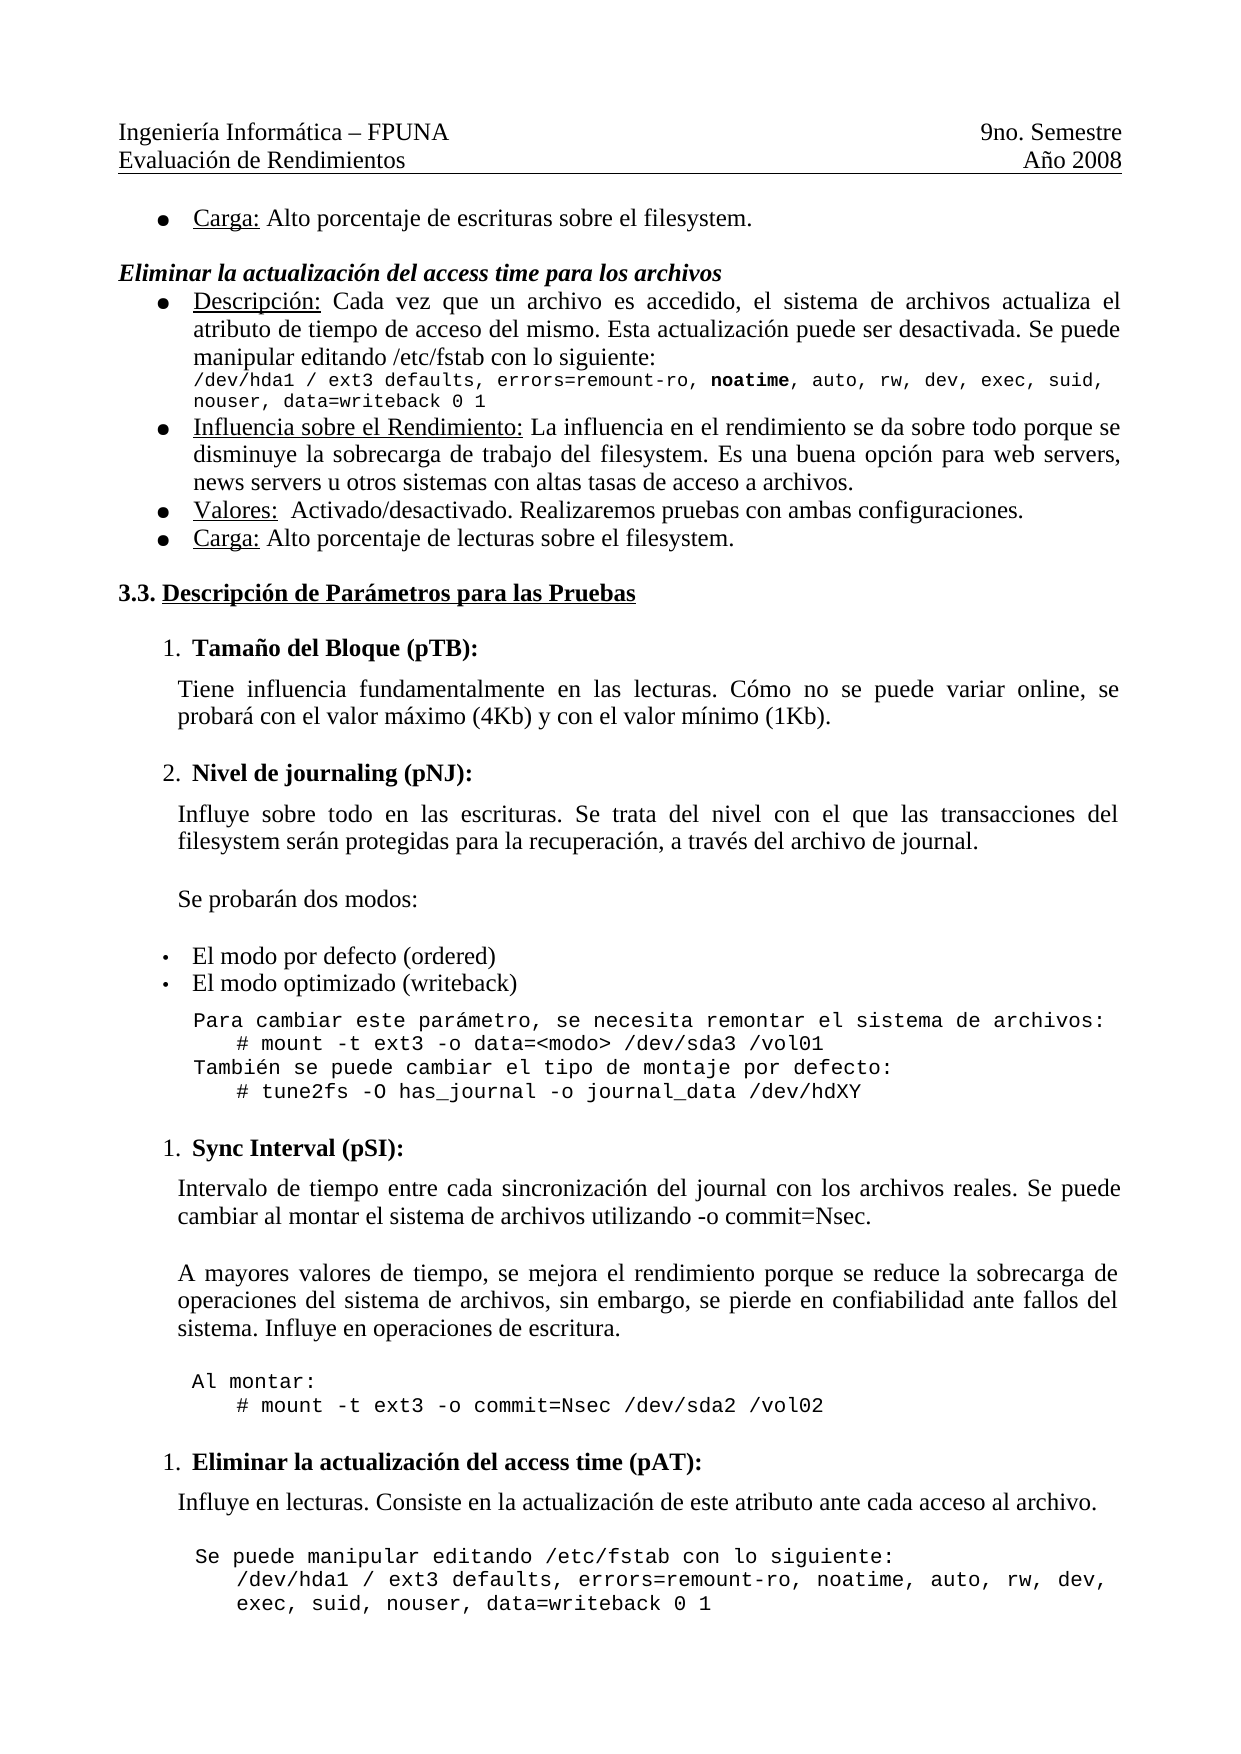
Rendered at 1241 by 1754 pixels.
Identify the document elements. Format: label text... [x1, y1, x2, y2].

list El modo optimizado (writeback) [162, 969, 1122, 997]
text Se puede manipular editando /etc/fstab con lo siguiente: [118, 1546, 1122, 1569]
text # tune2fs -O has_journal -o journal_data /dev/hdXY [118, 1081, 1122, 1104]
text Eliminar la actualización del access time para los archivos [118, 259, 1122, 287]
list Carga: Alto porcentaje de escrituras sobre el filesystem. [156, 204, 1122, 232]
text También se puede cambiar el tipo de montaje por defecto: [118, 1057, 1122, 1081]
text # mount -t ext3 -o commit=Nsec /dev/sda2 /vol02 [118, 1395, 1122, 1419]
list Sync Interval (pSI): [162, 1134, 1122, 1162]
text Tiene influencia fundamentalmente en las lecturas. Cómo no se puede variar online, se probará con el valor máximo (4Kb) y con el valor mínimo (1Kb). [177, 675, 1120, 730]
list Tamaño del Bloque (pTB): [162, 634, 1122, 662]
text # mount -t ext3 -o data=<modo> /dev/sda3 /vol01 [118, 1033, 1122, 1057]
text Intervalo de tiempo entre cada sincronización del journal con los archivos reales. Se puede cambiar al montar el sistema de archivos utilizando -o commit=Nsec. [177, 1174, 1122, 1229]
list Descripción: Cada vez que un archivo es accedido, el sistema de archivos actualiza el atributo de tiempo de acceso del mismo. Esta actualización puede ser desactivada. Se puede manipular editando /etc/fstab con lo siguiente: [156, 287, 1122, 370]
list El modo por defecto (ordered) [162, 942, 1122, 969]
list Eliminar la actualización del access time (pAT): [162, 1448, 1122, 1476]
text 3.3. Descripción de Parámetros para las Pruebas [118, 579, 1122, 607]
list Nivel de journaling (pNJ): [162, 759, 1122, 787]
list /dev/hda1 / ext3 defaults, errors=remount-ro, noatime, auto, rw, dev, exec, suid, nouser, data=writeback 0 1 [156, 370, 1122, 413]
text A mayores valores de tiempo, se mejora el rendimiento porque se reduce la sobrecarga de operaciones del sistema de archivos, sin embargo, se pierde en confiabilidad ante fallos del sistema. Influye en operaciones de escritura. [177, 1259, 1119, 1342]
text /dev/hda1 / ext3 defaults, errors=remount-ro, noatime, auto, rw, dev, exec, suid, nouser, data=writeback 0 1 [118, 1569, 1122, 1617]
text Se probarán dos modos: [177, 885, 1063, 912]
text Influye en lecturas. Consiste en la actualización de este atributo ante cada acceso al archivo. [177, 1488, 1120, 1516]
text Influye sobre todo en las escrituras. Se trata del nivel con el que las transacciones del filesystem serán protegidas para la recuperación, a través del archivo de journal. [177, 800, 1119, 855]
text Para cambiar este parámetro, se necesita remontar el sistema de archivos: [118, 1010, 1122, 1033]
list Carga: Alto porcentaje de lecturas sobre el filesystem. [156, 524, 1122, 551]
list Influencia sobre el Rendimiento: La influencia en el rendimiento se da sobre todo porque se disminuye la sobrecarga de trabajo del filesystem. Es una buena opción para web servers, news servers u otros sistemas con altas tasas de acceso a archivos. [156, 413, 1122, 496]
text Al montar: [118, 1372, 1122, 1395]
list Valores: Activado/desactivado. Realizaremos pruebas con ambas configuraciones. [156, 496, 1122, 524]
